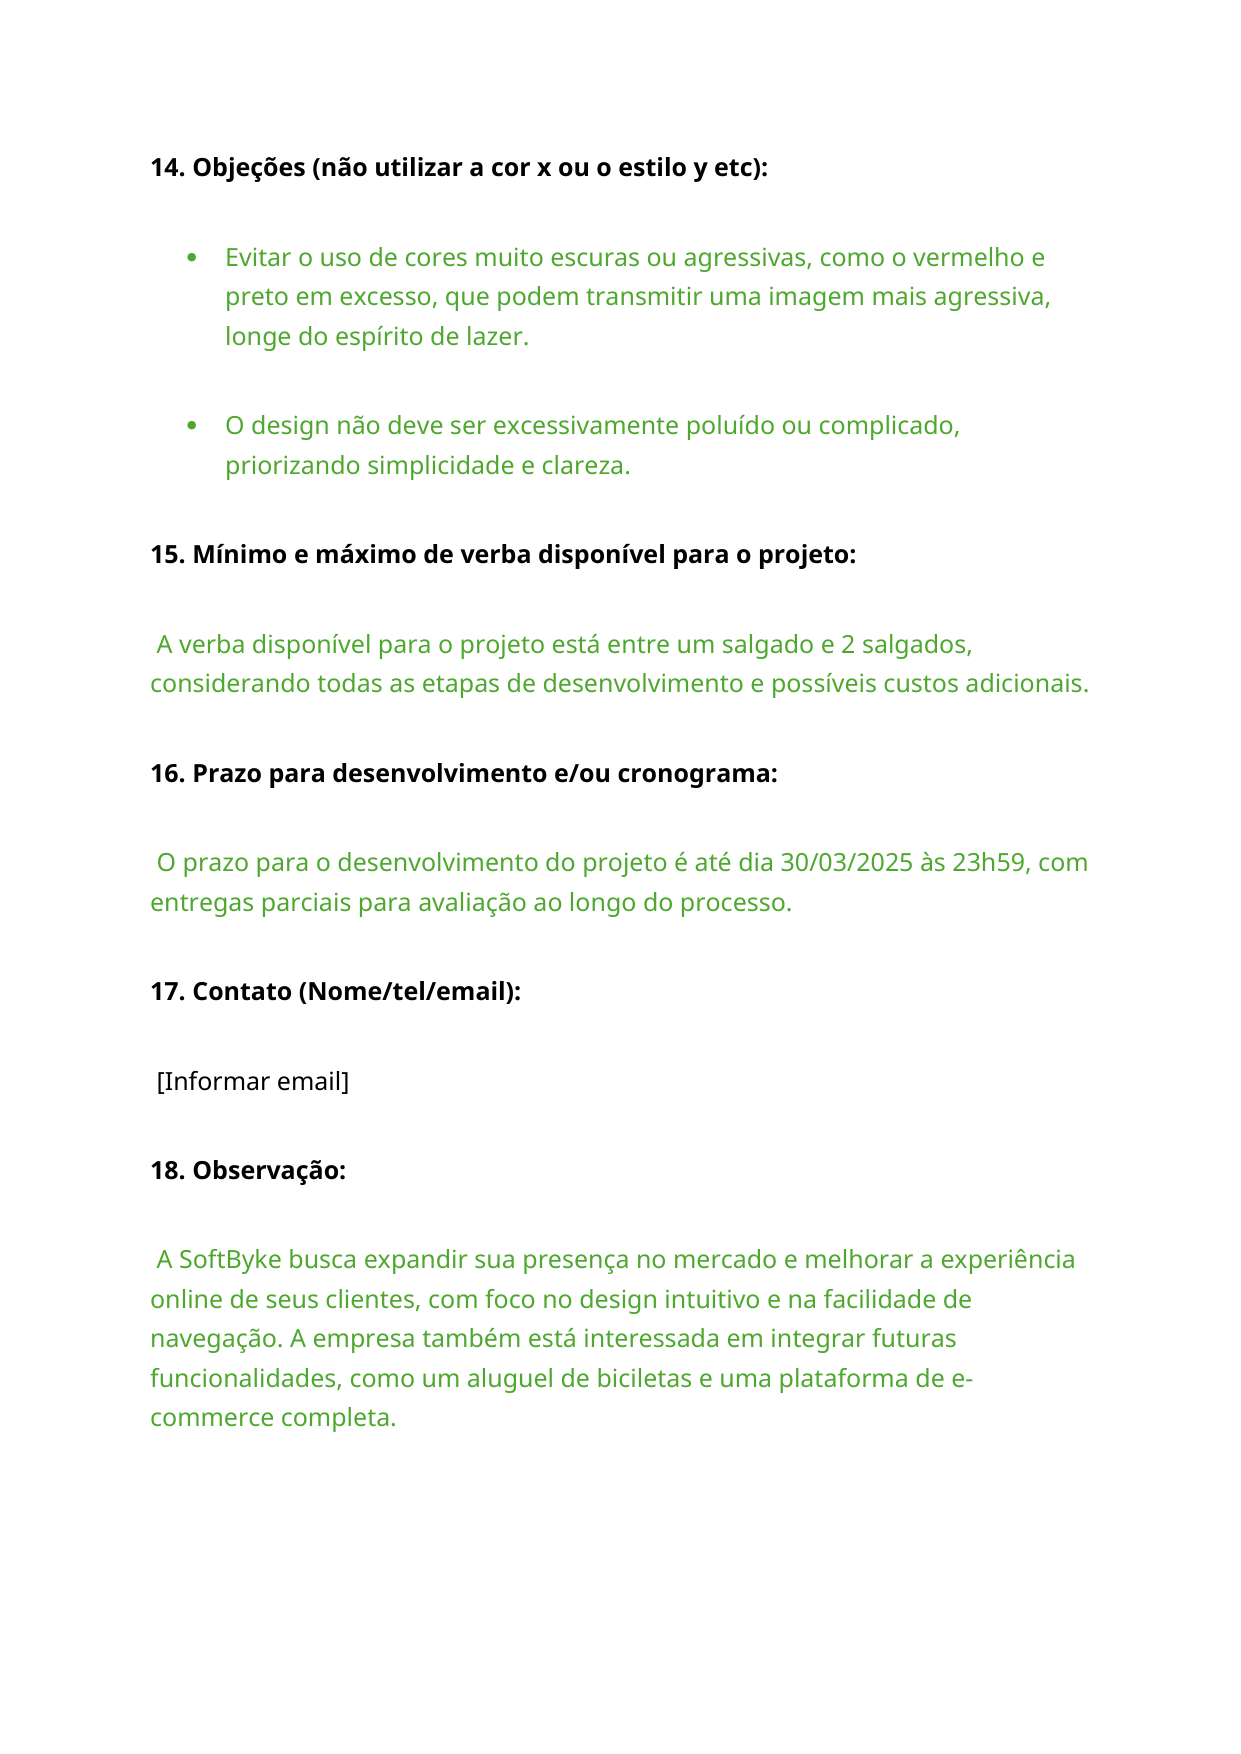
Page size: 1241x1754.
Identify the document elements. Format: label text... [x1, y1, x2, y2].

text O prazo para o desenvolvimento do projeto é até dia 30/03/2025 às 23h59, com entregas parciais para avaliação ao longo do processo. [150, 845, 1090, 918]
list O design não deve ser excessivamente poluído ou complicado, priorizando simplicidade e clareza. [187, 408, 1090, 481]
text A SoftByke busca expandir sua presença no mercado e melhorar a experiência online de seus clientes, com foco no design intuitivo e na facilidade de navegação. A empresa também está interessada em integrar futuras funcionalidades, como um aluguel de biciletas e uma plataforma de e-commerce completa. [150, 1242, 1090, 1434]
text 15. Mínimo e máximo de verba disponível para o projeto: [150, 537, 1090, 571]
text 16. Prazo para desenvolvimento e/ou cronograma: [150, 755, 1090, 789]
text A verba disponível para o projeto está entre um salgado e 2 salgados, considerando todas as etapas de desenvolvimento e possíveis custos adicionais. [150, 626, 1090, 700]
text [Informar email] [150, 1063, 1090, 1097]
text 17. Contato (Nome/tel/email): [150, 974, 1090, 1008]
text 14. Objeções (não utilizar a cor x ou o estilo y etc): [150, 150, 1090, 184]
text 18. Observação: [150, 1153, 1090, 1187]
list Evitar o uso de cores muito escuras ou agressivas, como o vermelho e preto em excesso, que podem transmitir uma imagem mais agressiva, longe do espírito de lazer. [187, 239, 1090, 352]
